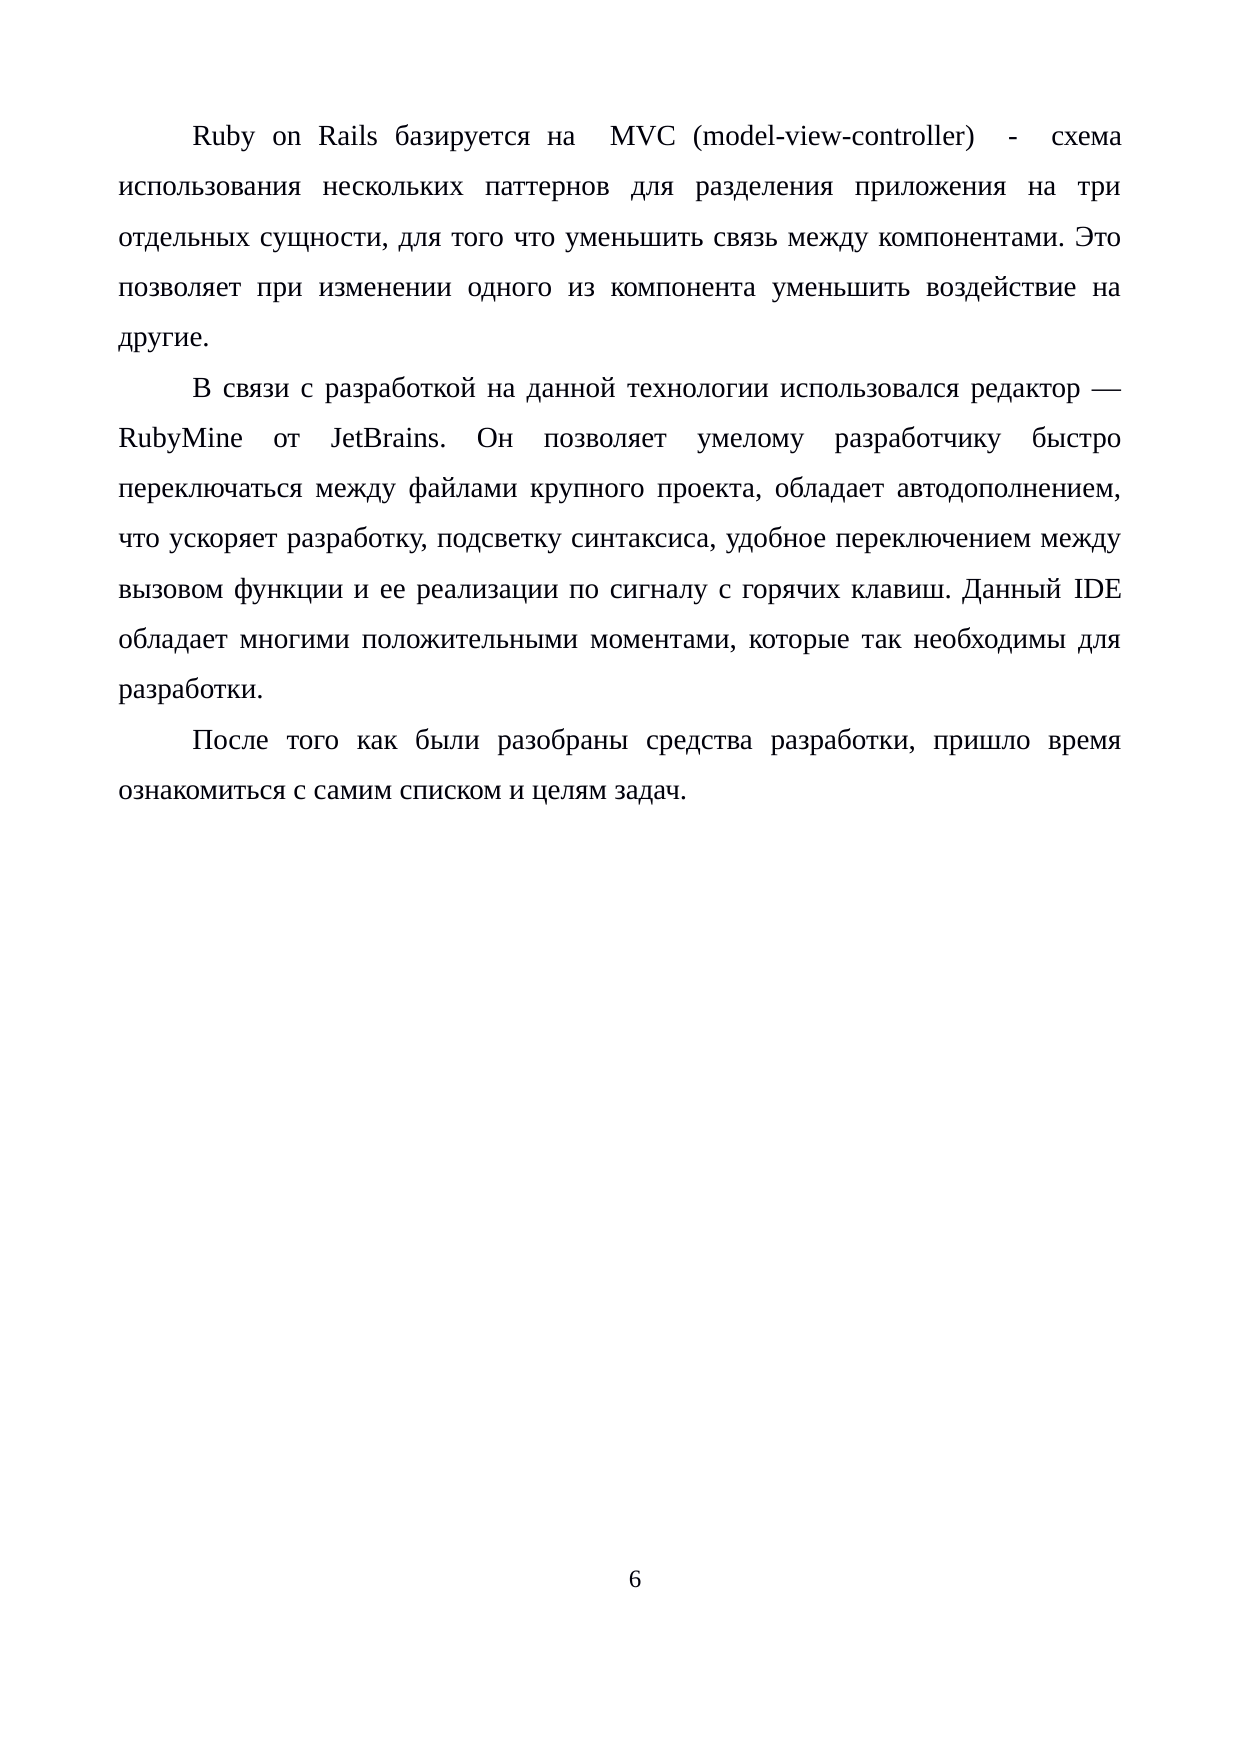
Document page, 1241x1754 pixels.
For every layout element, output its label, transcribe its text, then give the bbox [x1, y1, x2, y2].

text После того как были разобраны средства разработки, пришло время ознакомиться с самим списком и целям задач. [118, 722, 1122, 806]
text В связи с разработкой на данной технологии использовался редактор — RubyMine от JetBrains. Он позволяет умелому разработчику быстро переключаться между файлами крупного проекта, обладает автодополнением, что ускоряет разработку, подсветку синтаксиса, удобное переключением между вызовом функции и ее реализации по сигналу с горячих клавиш. Данный IDE обладает многими положительными моментами, которые так необходимы для разработки. [118, 370, 1122, 705]
text Ruby on Rails базируется на MVC (model-view-controller) - схема использования нескольких паттернов для разделения приложения на три отдельных сущности, для того что уменьшить связь между компонентами. Это позволяет при изменении одного из компонента уменьшить воздействие на другие. [118, 118, 1122, 353]
